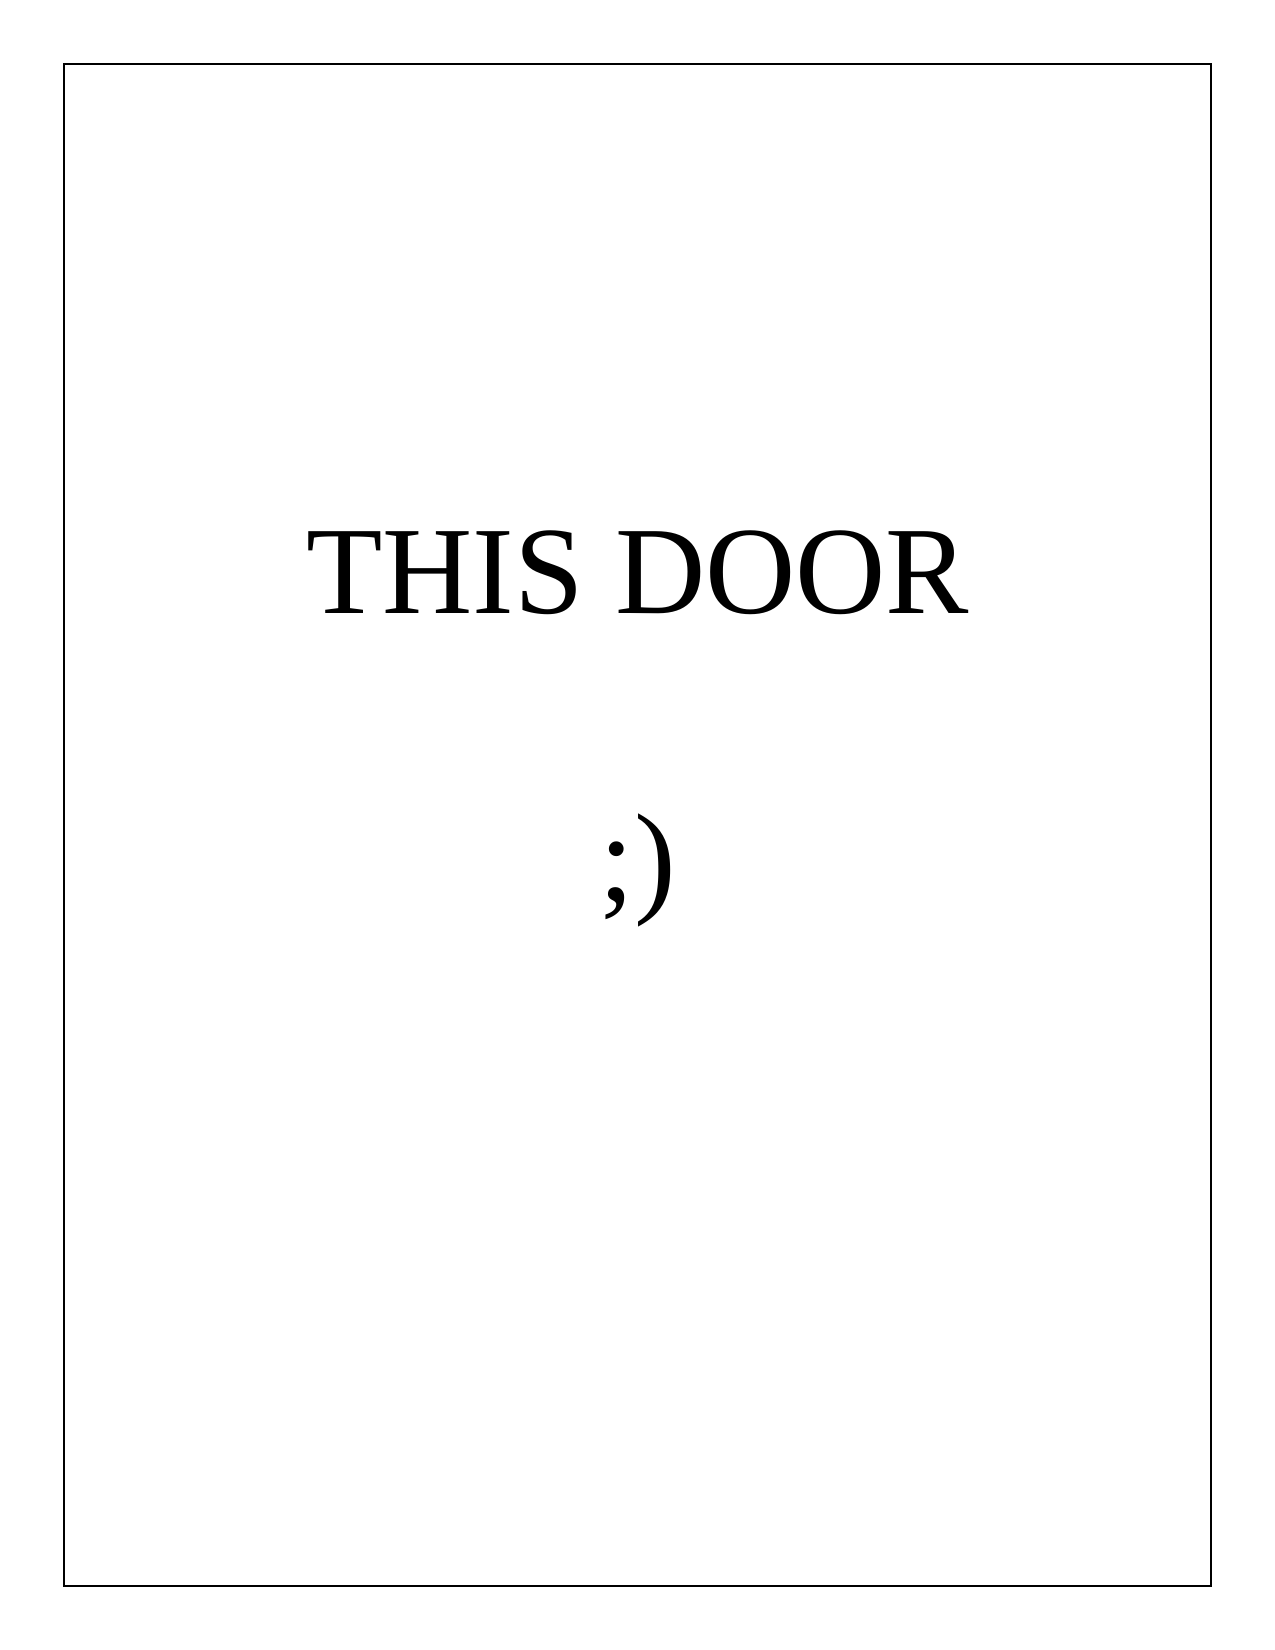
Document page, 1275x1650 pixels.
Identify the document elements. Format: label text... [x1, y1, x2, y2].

text ;) [65, 784, 1210, 928]
text THIS DOOR [65, 496, 1210, 640]
